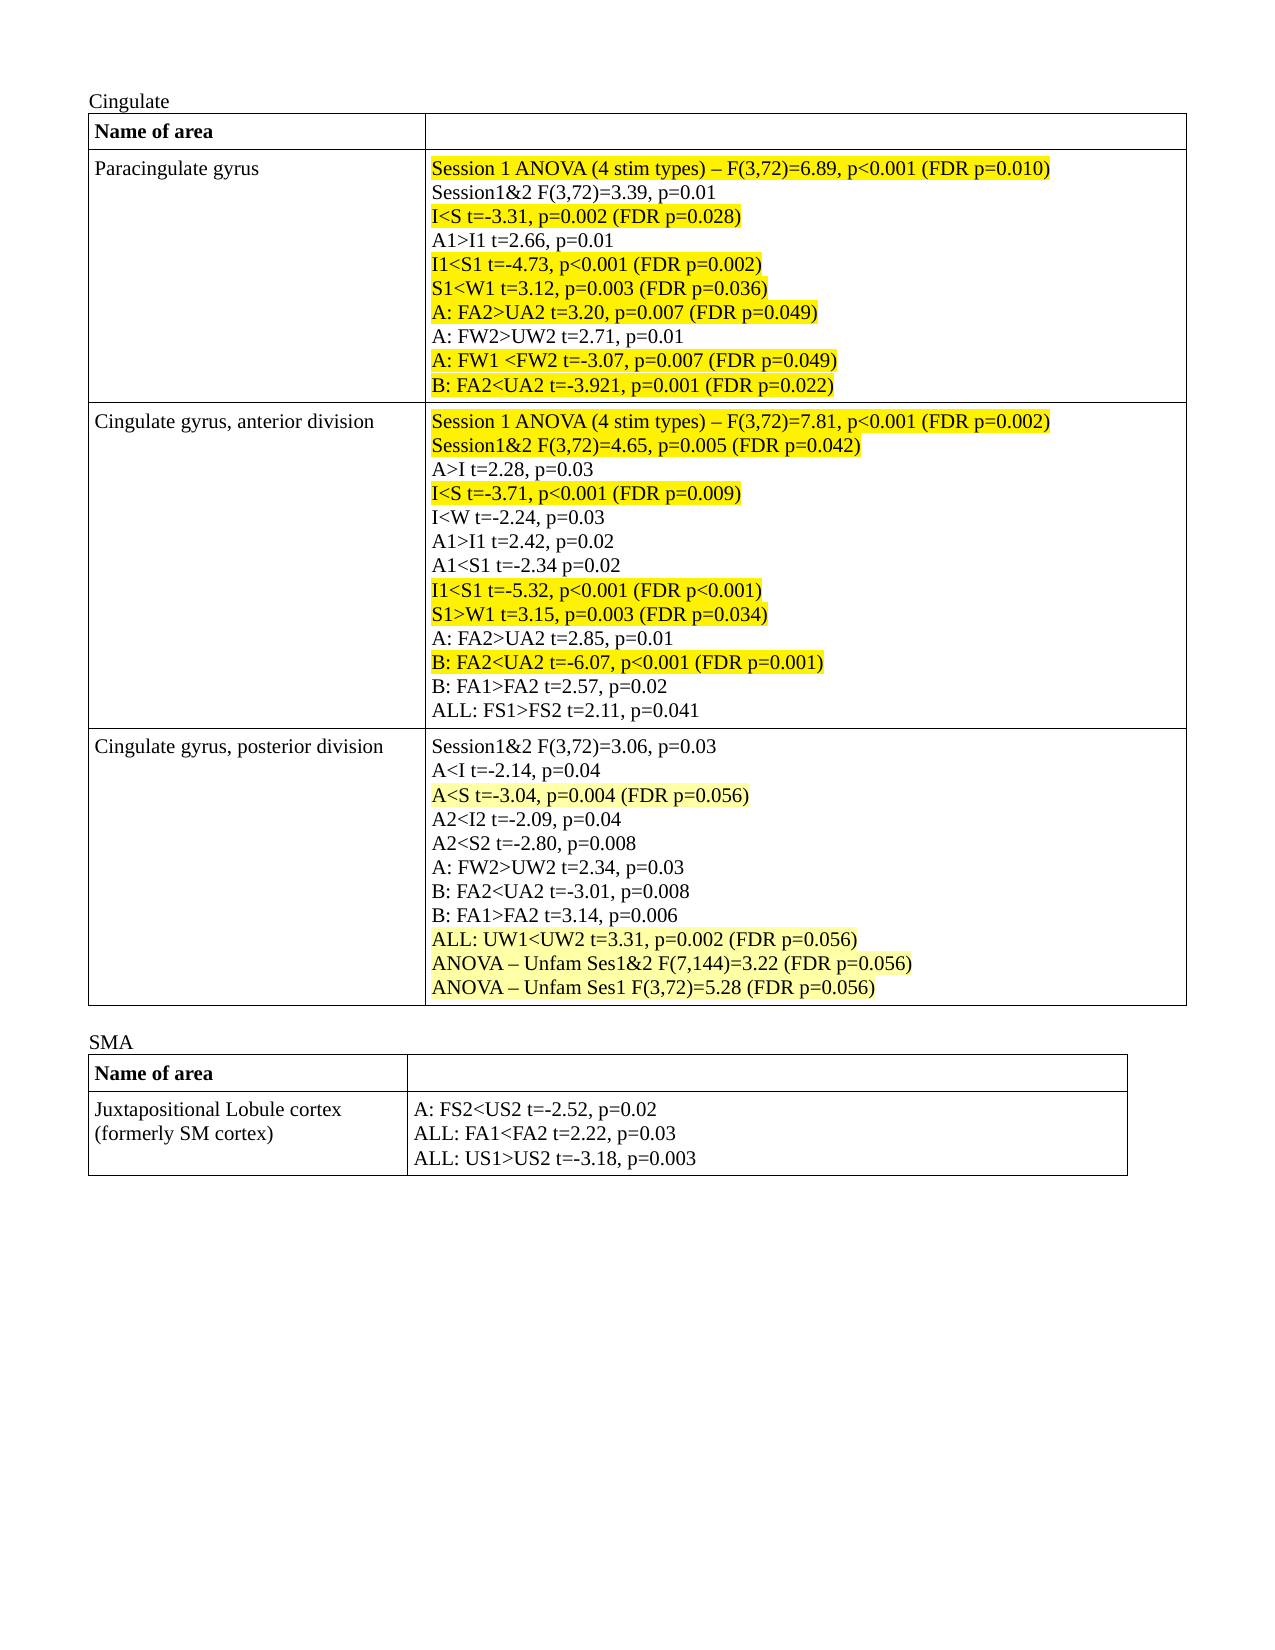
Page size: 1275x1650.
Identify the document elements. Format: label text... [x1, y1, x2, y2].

table_cell Cingulate gyrus, anterior division [89, 403, 425, 728]
table_cell Session 1 ANOVA (4 stim types) – F(3,72)=7.81, p<0.001 (FDR p=0.002) Session1&2 F(3,72)=4.65, p=0.005 (FDR p=0.042) A>I t=2.28, p=0.03 I<S t=-3.71, p<0.001 (FDR p=0.009) I<W t=-2.24, p=0.03 A1>I1 t=2.42, p=0.02 A1<S1 t=-2.34 p=0.02 I1<S1 t=-5.32, p<0.001 (FDR p<0.001) S1>W1 t=3.15, p=0.003 (FDR p=0.034) A: FA2>UA2 t=2.85, p=0.01 B: FA2<UA2 t=-6.07, p<0.001 (FDR p=0.001) B: FA1>FA2 t=2.57, p=0.02 ALL: FS1>FS2 t=2.11, p=0.041 [426, 403, 1186, 728]
table_cell Session 1 ANOVA (4 stim types) – F(3,72)=6.89, p<0.001 (FDR p=0.010) Session1&2 F(3,72)=3.39, p=0.01 I<S t=-3.31, p=0.002 (FDR p=0.028) A1>I1 t=2.66, p=0.01 I1<S1 t=-4.73, p<0.001 (FDR p=0.002) S1<W1 t=3.12, p=0.003 (FDR p=0.036) A: FA2>UA2 t=3.20, p=0.007 (FDR p=0.049) A: FW2>UW2 t=2.71, p=0.01 A: FW1 <FW2 t=-3.07, p=0.007 (FDR p=0.049) B: FA2<UA2 t=-3.921, p=0.001 (FDR p=0.022) [426, 150, 1186, 402]
table_cell Paracingulate gyrus [89, 150, 425, 402]
table_header Name of area [89, 1055, 407, 1091]
table_cell A: FS2<US2 t=-2.52, p=0.02 ALL: FA1<FA2 t=2.22, p=0.03 ALL: US1>US2 t=-3.18, p=0.003 [408, 1092, 1127, 1175]
table_header [408, 1055, 1127, 1091]
table_cell Session1&2 F(3,72)=3.06, p=0.03 A<I t=-2.14, p=0.04 A<S t=-3.04, p=0.004 (FDR p=0.056) A2<I2 t=-2.09, p=0.04 A2<S2 t=-2.80, p=0.008 A: FW2>UW2 t=2.34, p=0.03 B: FA2<UA2 t=-3.01, p=0.008 B: FA1>FA2 t=3.14, p=0.006 ALL: UW1<UW2 t=3.31, p=0.002 (FDR p=0.056) ANOVA – Unfam Ses1&2 F(7,144)=3.22 (FDR p=0.056) ANOVA – Unfam Ses1 F(3,72)=5.28 (FDR p=0.056) [426, 729, 1186, 1005]
text Cingulate [88, 88, 1186, 113]
text SMA [88, 1030, 1186, 1054]
table_cell Cingulate gyrus, posterior division [89, 729, 425, 1005]
table_header Name of area [89, 114, 425, 149]
table_header [426, 114, 1186, 149]
table_cell Juxtapositional Lobule cortex (formerly SM cortex) [89, 1092, 407, 1175]
